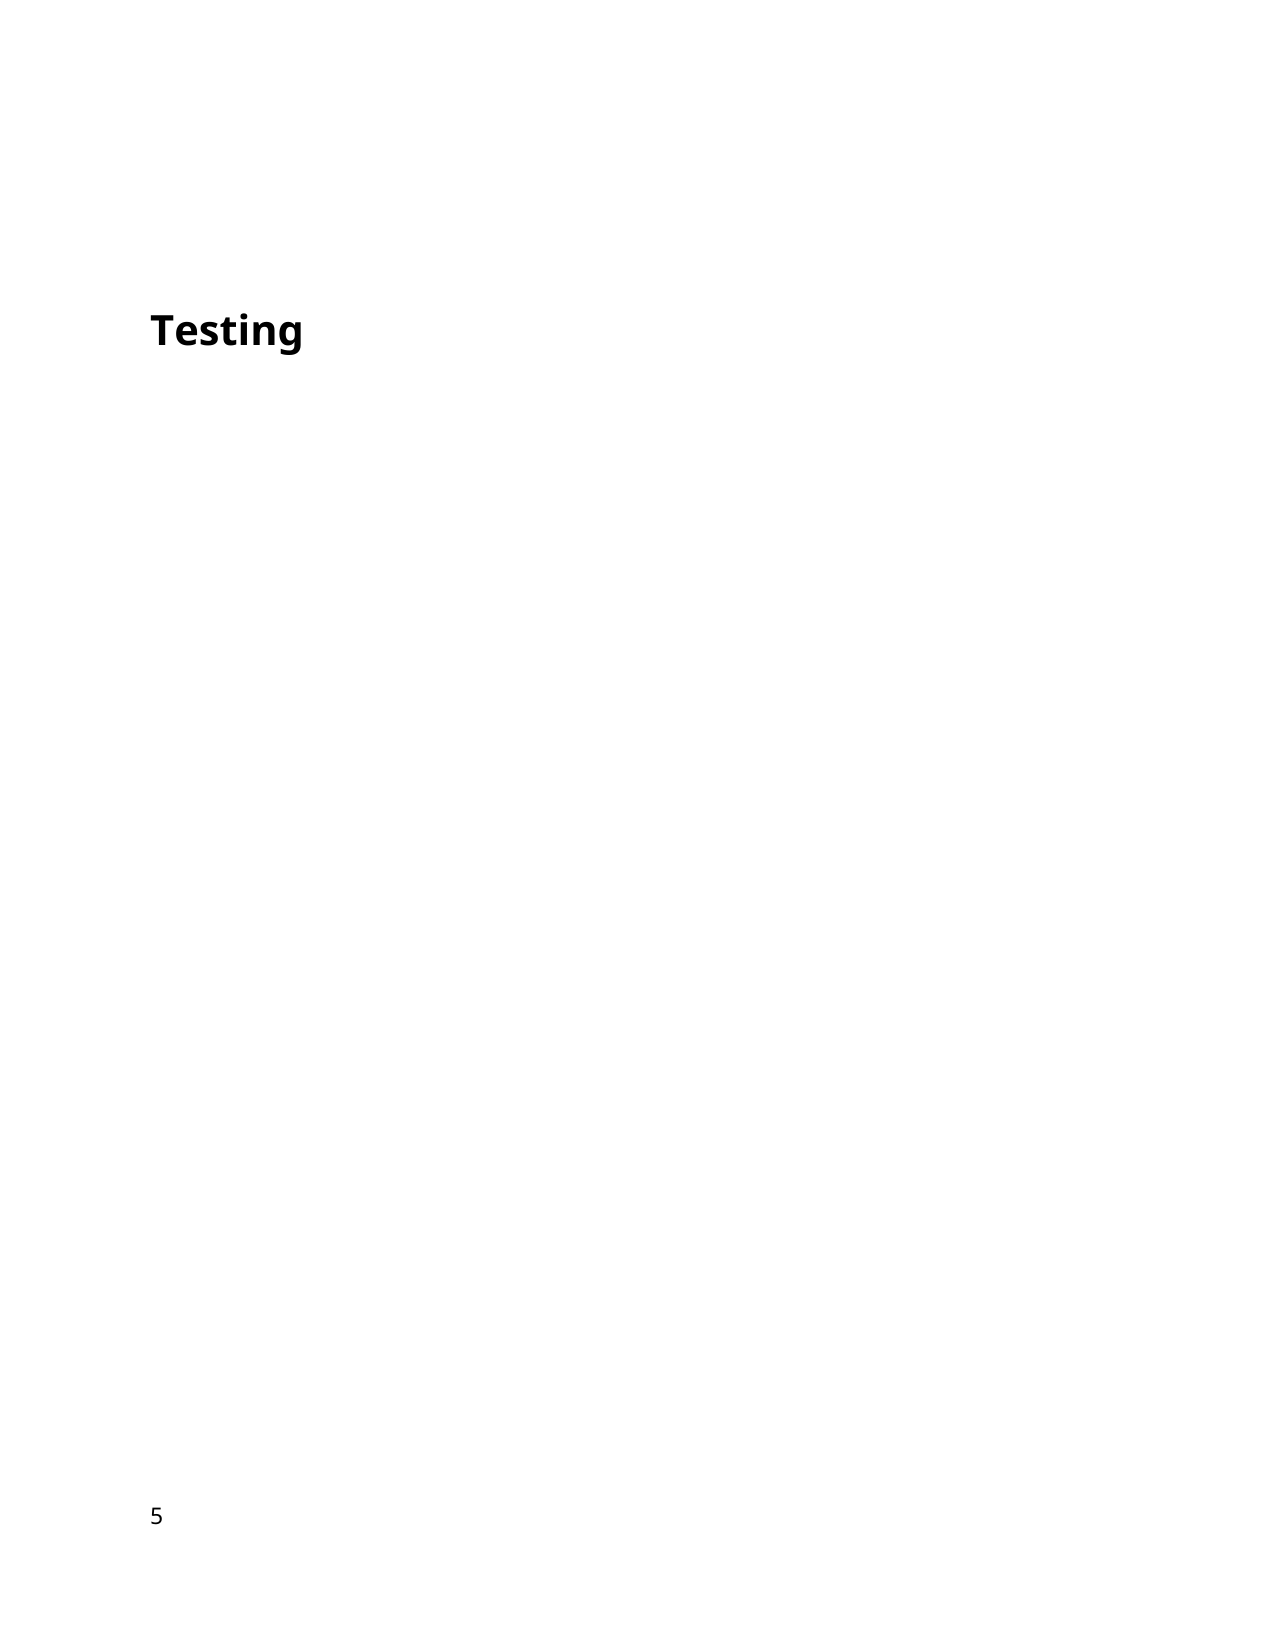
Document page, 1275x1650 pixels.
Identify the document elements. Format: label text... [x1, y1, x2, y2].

subtitle Testing [150, 300, 1125, 357]
